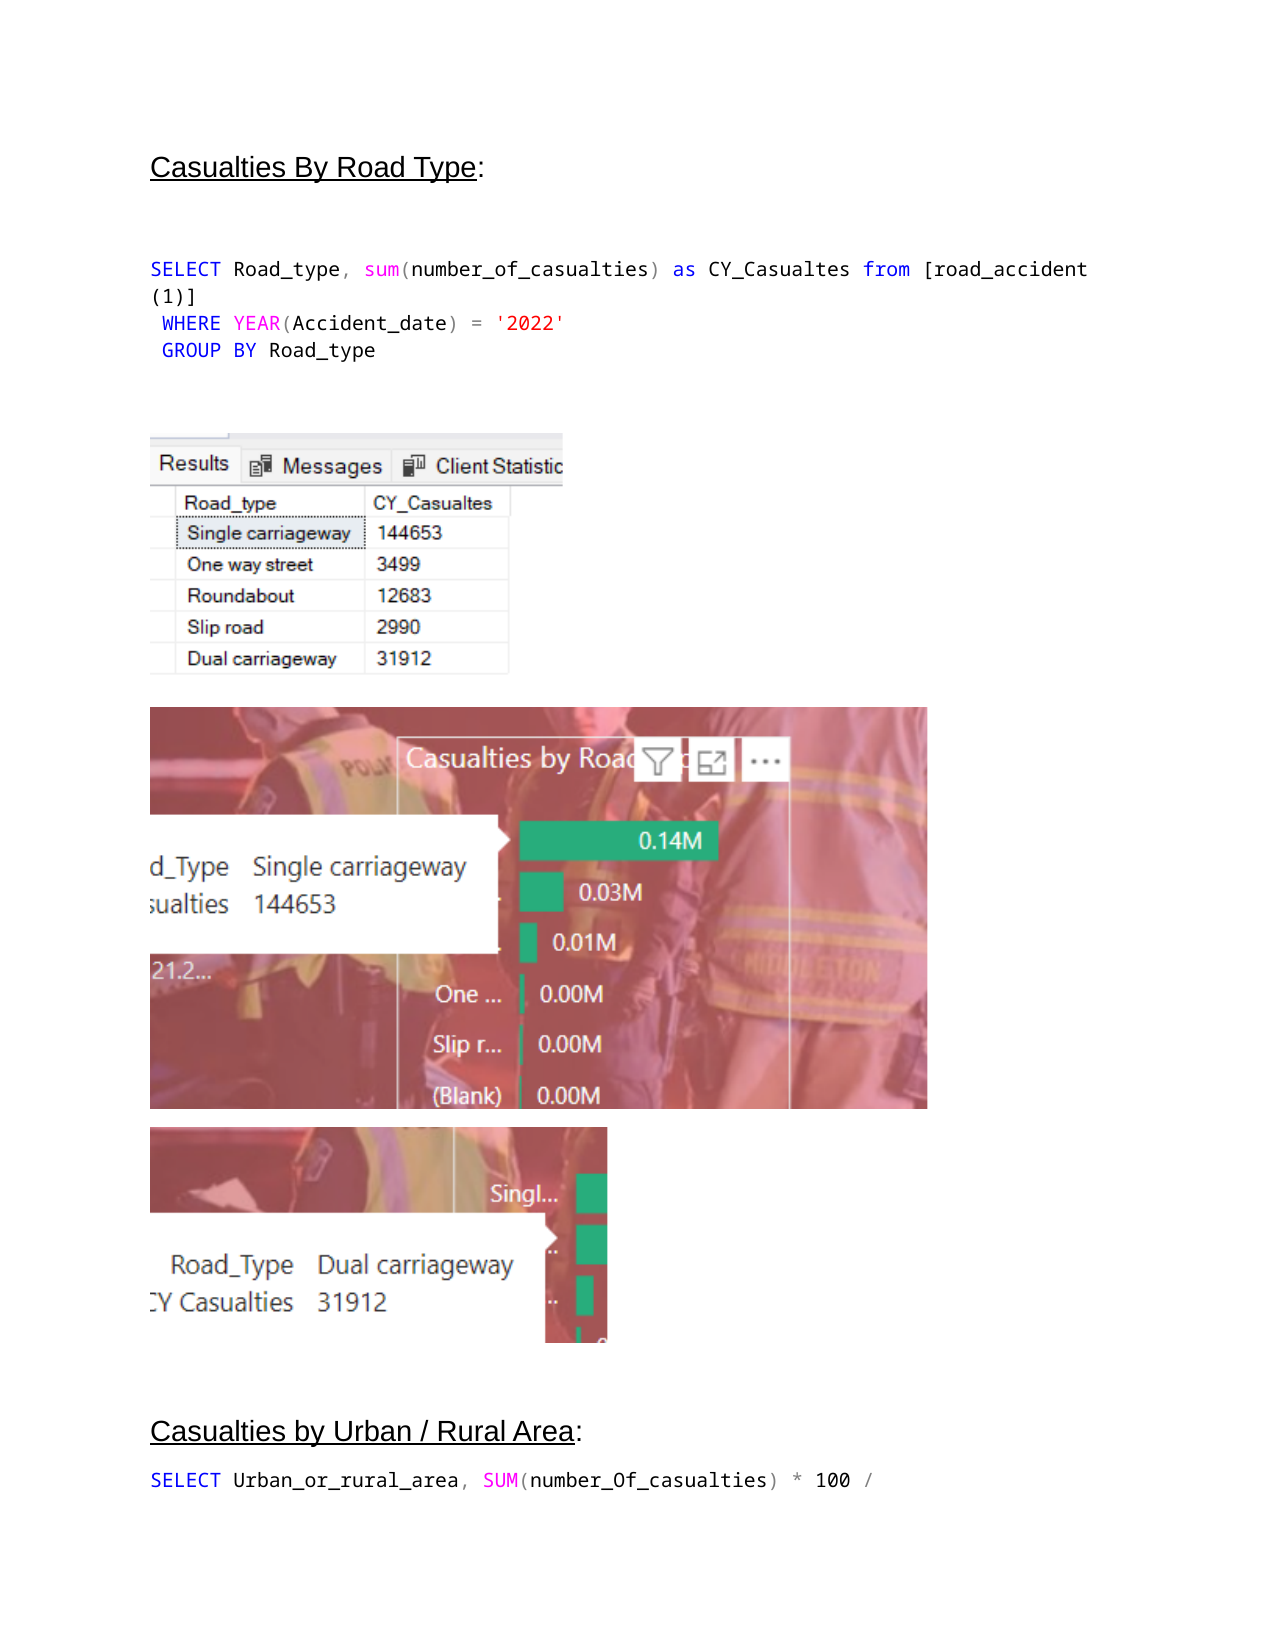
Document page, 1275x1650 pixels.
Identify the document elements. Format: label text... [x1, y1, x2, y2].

text GROUP BY Road_type [150, 336, 1125, 363]
text Casualties By Road Type: [150, 150, 1125, 183]
text WHERE YEAR(Accident_date) = '2022' [150, 309, 1125, 336]
text SELECT Road_type, sum(number_of_casualties) as CY_Casualtes from [road_accident (1)] [150, 255, 1125, 309]
text SELECT Urban_or_rural_area, SUM(number_Of_casualties) * 100 / [150, 1467, 1125, 1494]
text Casualties by Urban / Rural Area: [150, 1414, 1125, 1448]
